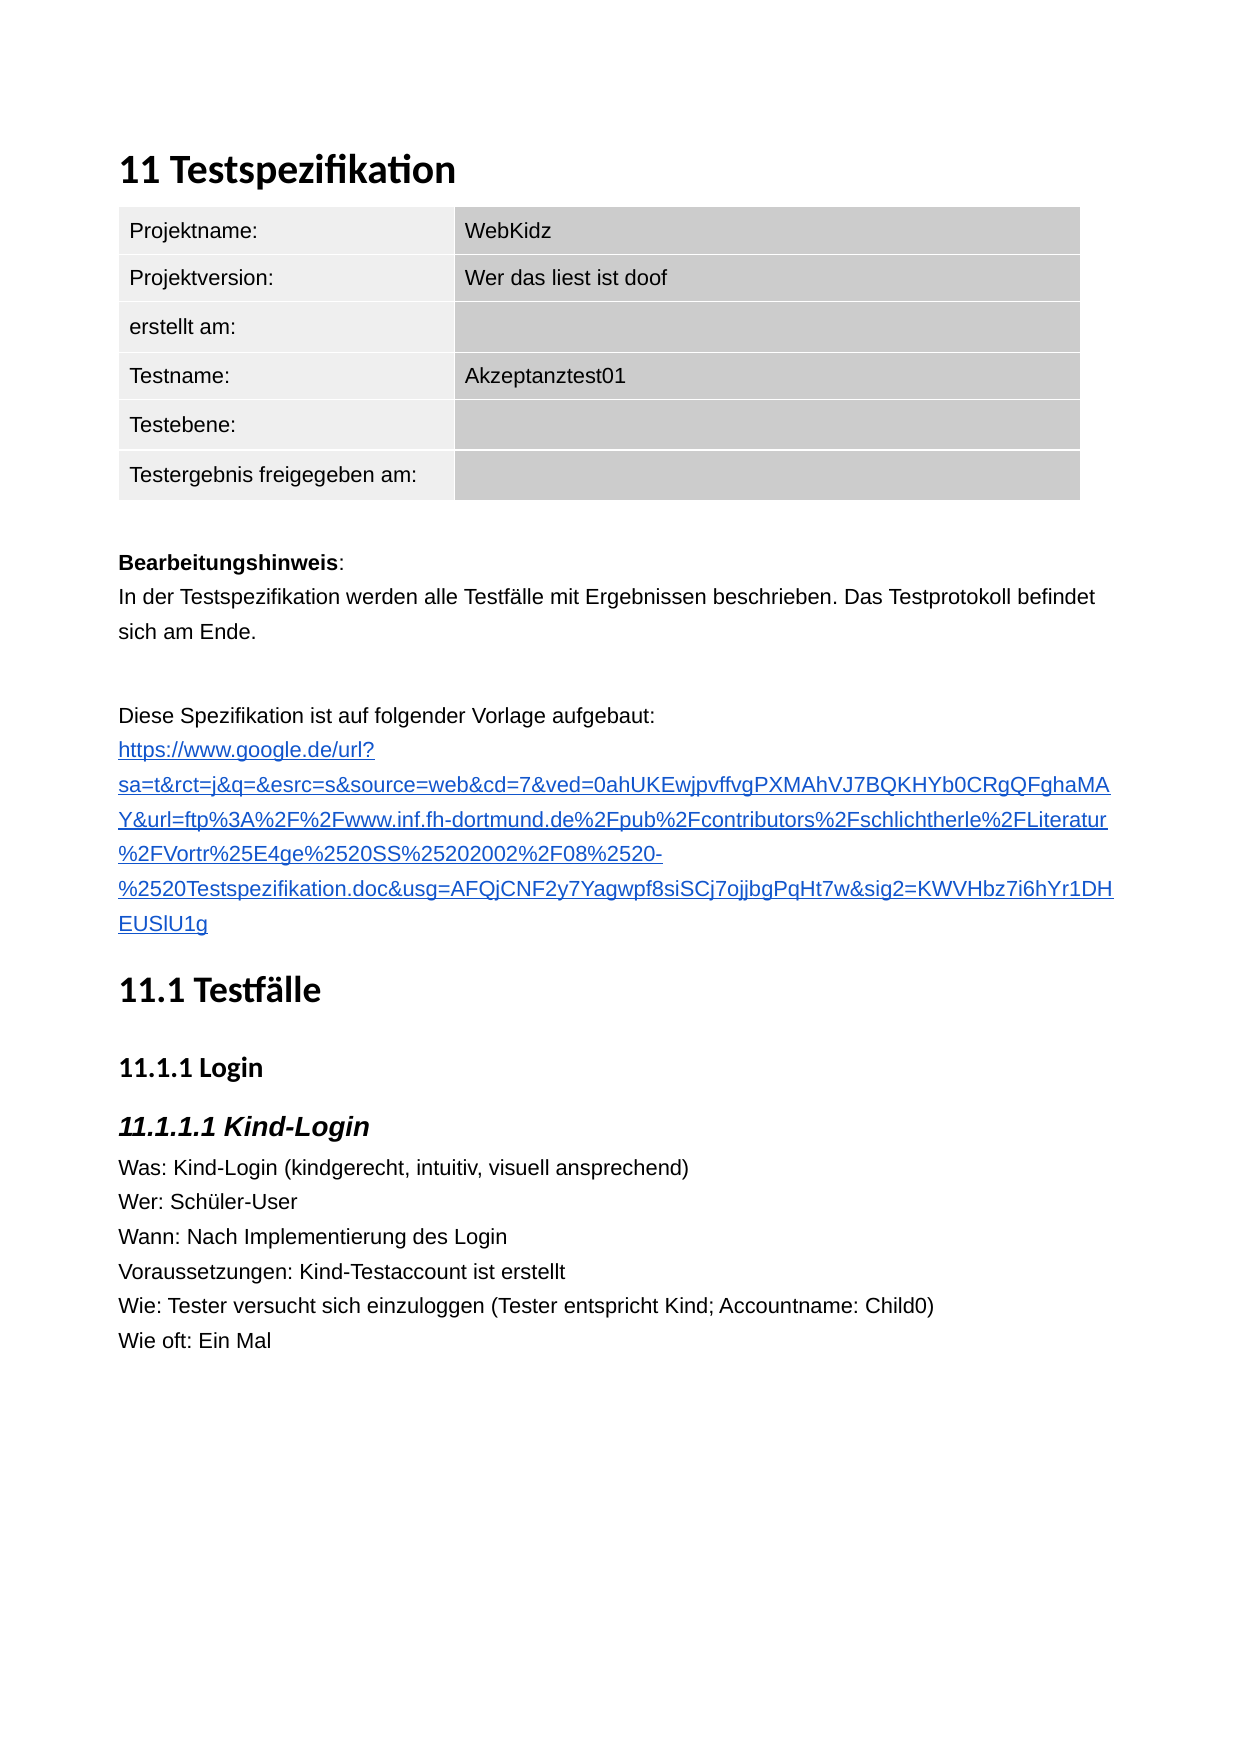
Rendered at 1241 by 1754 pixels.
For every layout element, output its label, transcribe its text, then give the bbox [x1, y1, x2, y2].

table_cell [455, 400, 1080, 449]
text https://www.google.de/url?sa=t&rct=j&q=&esrc=s&source=web&cd=7&ved=0ahUKEwjpvffvgPXMAhVJ7BQKHYb0CRgQFghaMAY&url=ftp%3A%2F%2Fwww.inf.fh-dortmund.de%2Fpub%2Fcontributors%2Fschlichtherle%2FLiteratur%2FVortr%25E4ge%2520SS%25202002%2F08%2520-%2520Testspezifikation.doc&usg=AFQjCNF2y7Yagwpf8siSCj7ojjbgPqHt7w&sig2=KWVHbz7i6hYr1DHEUSlU1g [118, 737, 1122, 936]
table_cell [455, 302, 1080, 352]
text Wann: Nach Implementierung des Login [118, 1224, 1122, 1249]
table_header Projektname: [119, 207, 454, 254]
table_cell Akzeptanztest01 [455, 353, 1080, 399]
table_header WebKidz [455, 207, 1080, 254]
text In der Testspezifikation werden alle Testfälle mit Ergebnissen beschrieben. Das Testprotokoll befindet sich am Ende. [118, 584, 1122, 644]
table_cell Wer das liest ist doof [455, 255, 1080, 301]
table_cell Projektversion: [119, 255, 454, 301]
text Diese Spezifikation ist auf folgender Vorlage aufgebaut: [118, 702, 1122, 728]
subtitle 11.1 Testfälle [118, 966, 1122, 1012]
table_cell Testergebnis freigegeben am: [119, 451, 454, 500]
subtitle 11 Testspezifikation [118, 143, 1122, 194]
text Wie oft: Ein Mal [118, 1328, 1122, 1353]
text Bearbeitungshinweis: [118, 549, 1122, 574]
text Wie: Tester versucht sich einzuloggen (Tester entspricht Kind; Accountname: Child0) [118, 1293, 1122, 1318]
text Wer: Schüler-User [118, 1189, 1122, 1214]
table_cell Testname: [119, 353, 454, 399]
text Was: Kind-Login (kindgerecht, intuitiv, visuell ansprechend) [118, 1154, 1122, 1180]
subtitle 11.1.1.1 Kind-Login [118, 1110, 1122, 1142]
table_cell Testebene: [119, 400, 454, 449]
table_cell erstellt am: [119, 302, 454, 352]
table_cell [455, 451, 1080, 500]
subtitle 11.1.1 Login [118, 1049, 1122, 1085]
text Voraussetzungen: Kind-Testaccount ist erstellt [118, 1258, 1122, 1284]
